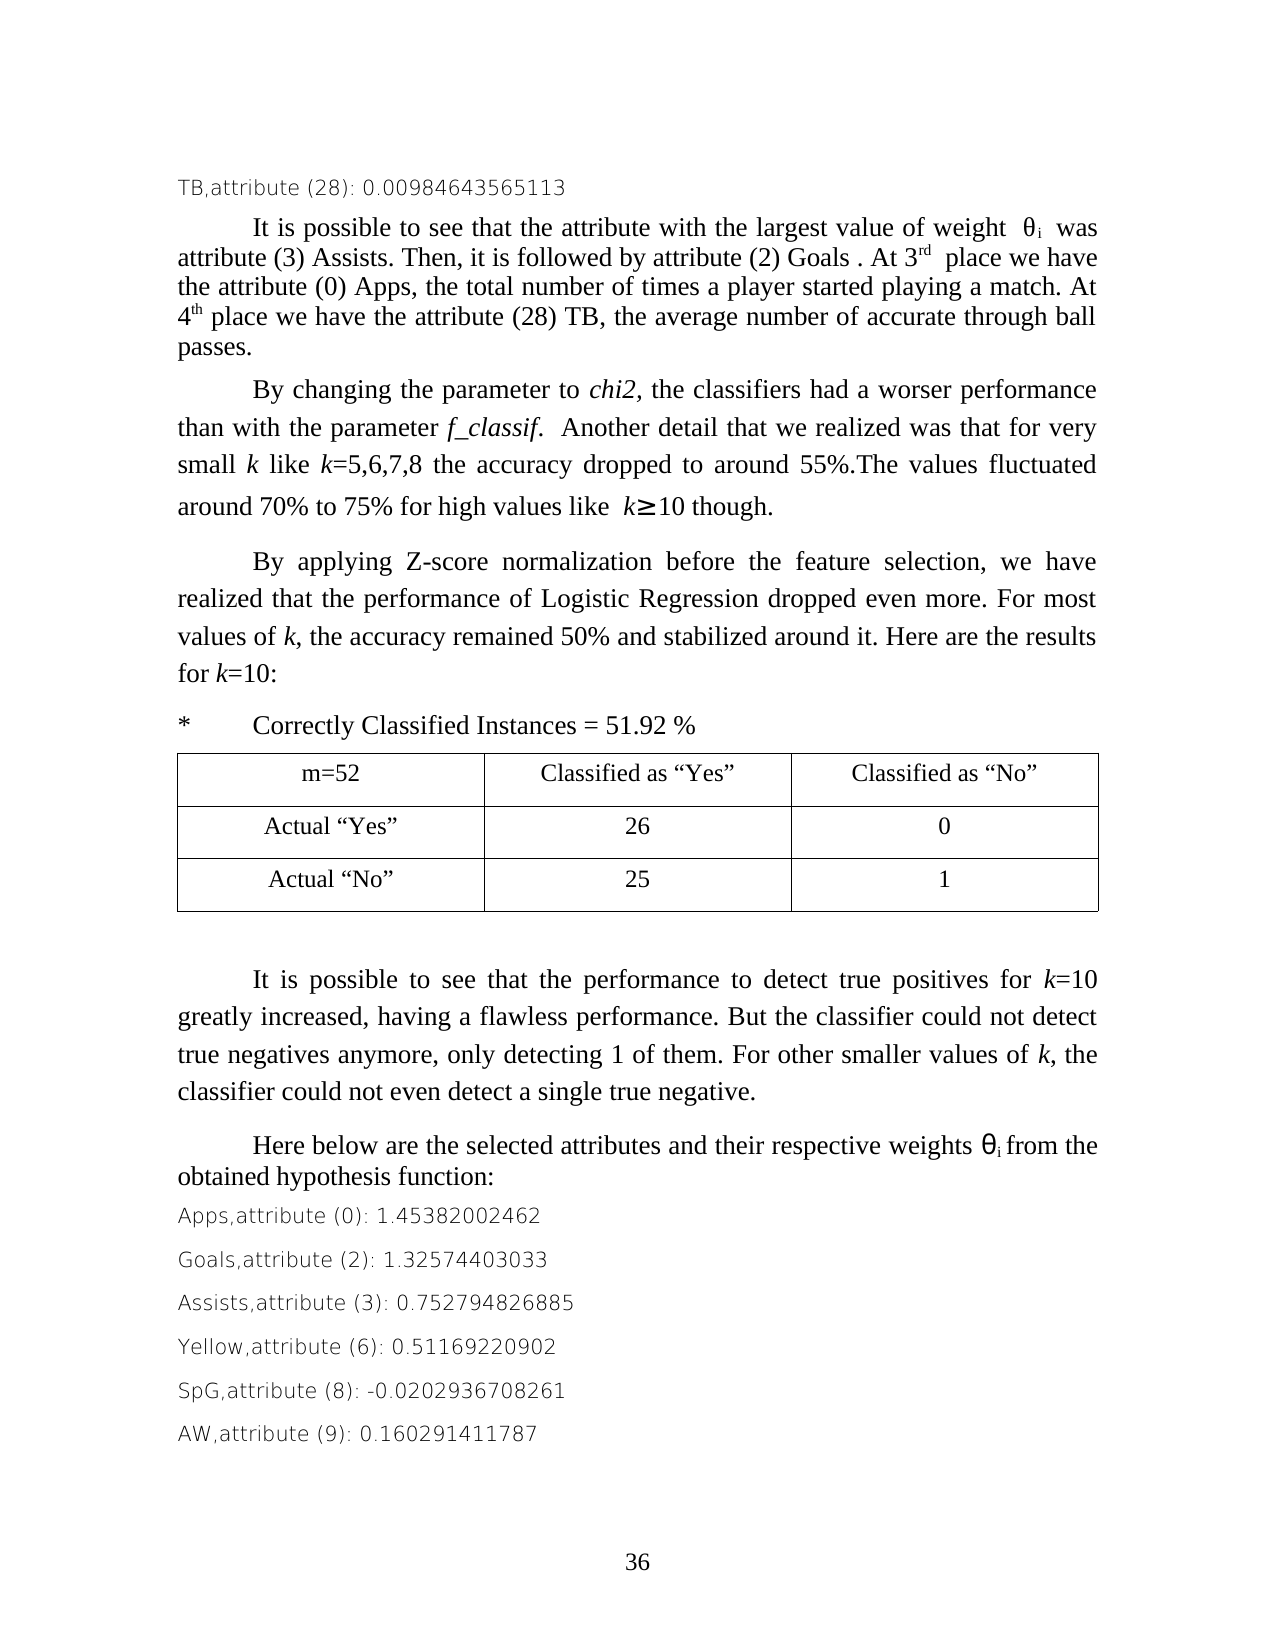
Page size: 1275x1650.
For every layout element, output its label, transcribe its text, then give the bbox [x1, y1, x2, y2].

text SpG,attribute (8): -0.0202936708261 [177, 1379, 1098, 1403]
text Here below are the selected attributes and their respective weights θi from the obtained hypothesis function: [177, 1127, 1098, 1192]
text By changing the parameter to chi2, the classifiers had a worser performance than with the parameter f_classif. Another detail that we realized was that for very small k like k=5,6,7,8 the accuracy dropped to around 55%.The values fluctuated around 70% to 75% for high values like k≥10 though. [177, 373, 1098, 523]
text Goals,attribute (2): 1.32574403033 [177, 1248, 1098, 1272]
text TB,attribute (28): 0.00984643565113 [177, 177, 1098, 200]
table_cell 0 [792, 807, 1098, 858]
text AW,attribute (9): 0.160291411787 [177, 1422, 1098, 1447]
table_cell Actual “No” [178, 859, 484, 911]
table_header Classified as “Yes” [485, 754, 791, 806]
table_cell Actual “Yes” [178, 807, 484, 858]
text Assists,attribute (3): 0.752794826885 [177, 1291, 1098, 1316]
text By applying Z-score normalization before the feature selection, we have realized that the performance of Logistic Regression dropped even more. For most values of k, the accuracy remained 50% and stabilized around it. Here are the results for k=10: [177, 545, 1098, 688]
table_cell 25 [485, 859, 791, 911]
table_header m=52 [178, 754, 484, 806]
text Apps,attribute (0): 1.45382002462 [177, 1204, 1098, 1228]
text It is possible to see that the attribute with the largest value of weight θi was attribute (3) Assists. Then, it is followed by attribute (2) Goals . At 3rd place we have the attribute (0) Apps, the total number of times a player started playing a match. At 4th place we have the attribute (28) TB, the average number of accurate through ball passes. [177, 213, 1098, 361]
table_cell 26 [485, 807, 791, 858]
text It is possible to see that the performance to detect true positives for k=10 greatly increased, having a flawless performance. But the classifier could not detect true negatives anymore, only detecting 1 of them. For other smaller values of k, the classifier could not even detect a single true negative. [177, 963, 1098, 1106]
table_header Classified as “No” [792, 754, 1098, 806]
table_cell 1 [792, 859, 1098, 911]
text * Correctly Classified Instances = 51.92 % [177, 709, 1098, 740]
text Yellow,attribute (6): 0.51169220902 [177, 1335, 1098, 1359]
